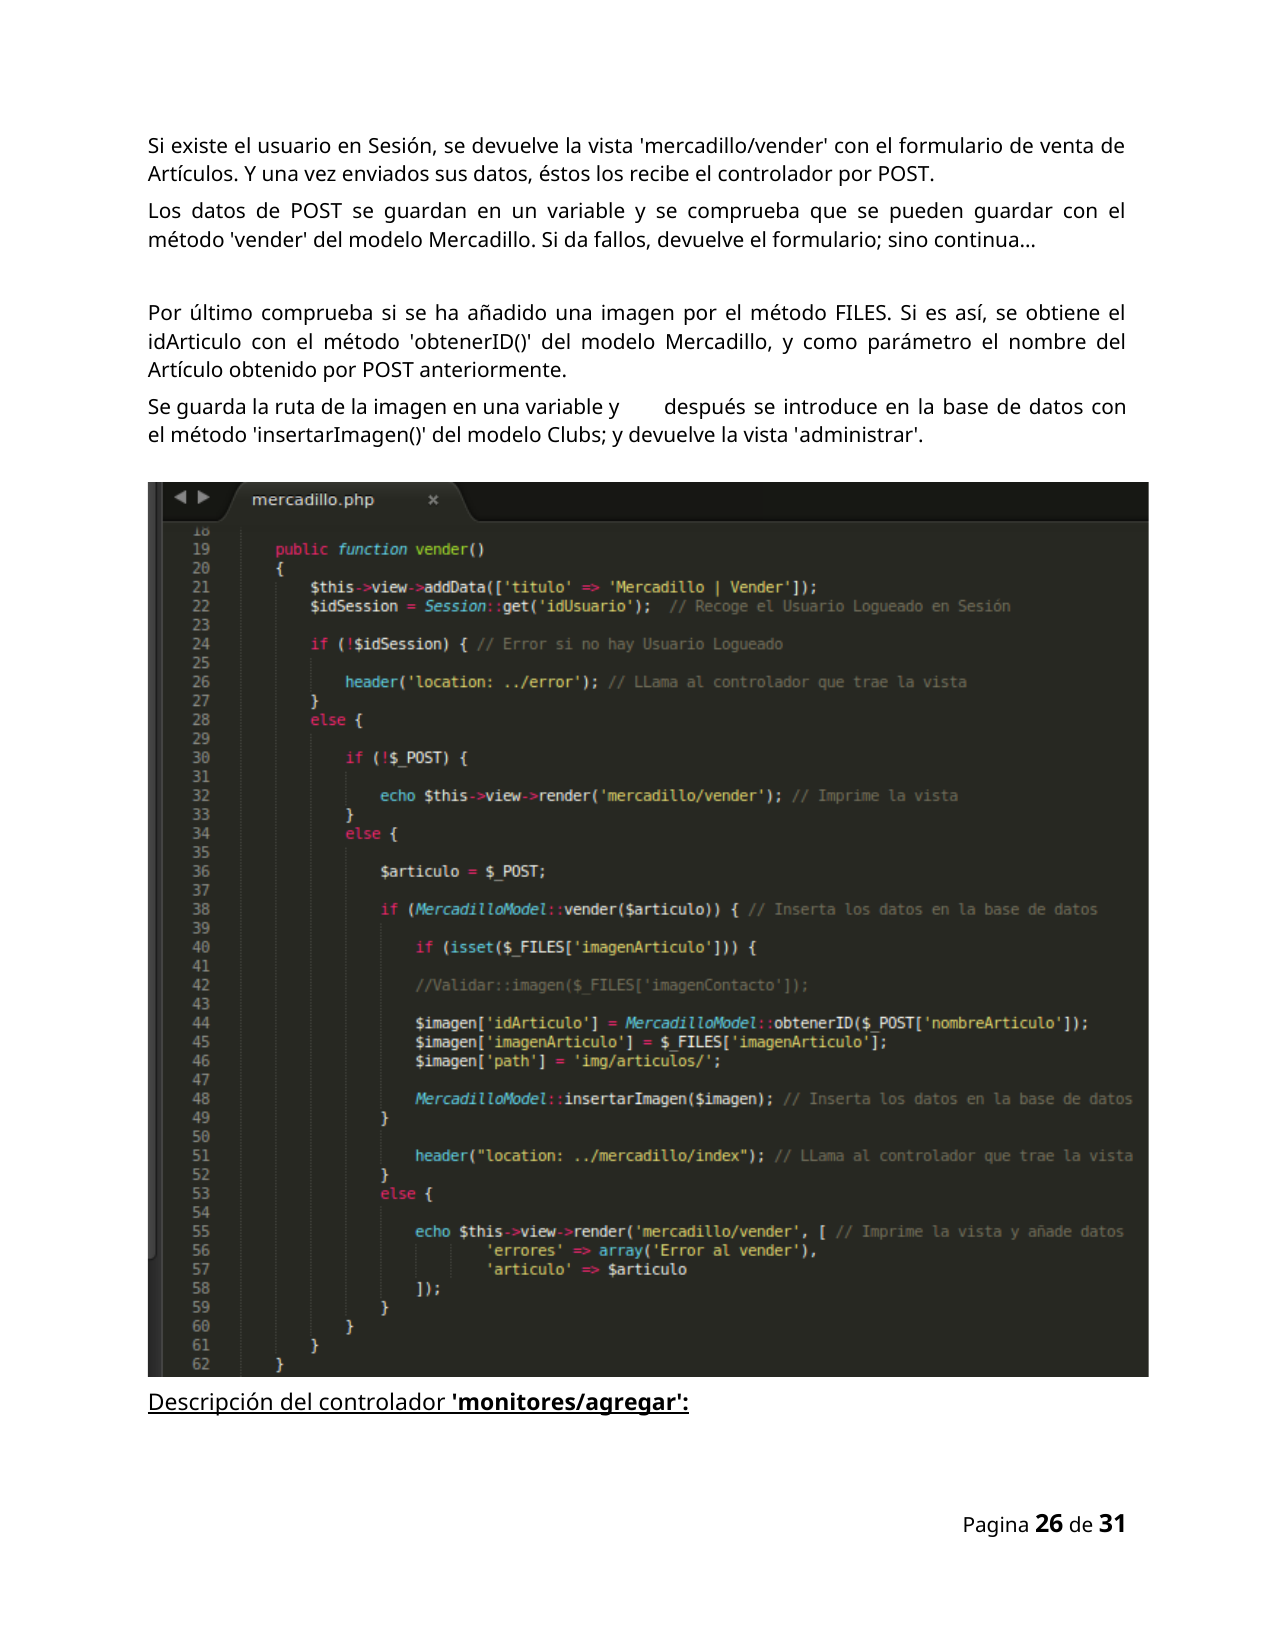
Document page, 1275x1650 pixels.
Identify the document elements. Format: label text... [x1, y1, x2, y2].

text Si existe el usuario en Sesión, se devuelve la vista 'mercadillo/vender' con el formulario de venta de Artículos. Y una vez enviados sus datos, éstos los recibe el controlador por POST. [148, 131, 1127, 188]
text Los datos de POST se guardan en un variable y se comprueba que se pueden guardar con el método 'vender' del modelo Mercadillo. Si da fallos, devuelve el formulario; sino continua… [148, 196, 1127, 253]
text Descripción del controlador 'monitores/agregar': [148, 1386, 1127, 1417]
text Se guarda la ruta de la imagen en una variable y después se introduce en la base de datos con el método 'insertarImagen()' del modelo Clubs; y devuelve la vista 'administrar'. [148, 392, 1127, 449]
text Por último comprueba si se ha añadido una imagen por el método FILES. Si es así, se obtiene el idArticulo con el método 'obtenerID()' del modelo Mercadillo, y como parámetro el nombre del Artículo obtenido por POST anteriormente. [148, 298, 1127, 384]
picture [147, 482, 1149, 1377]
